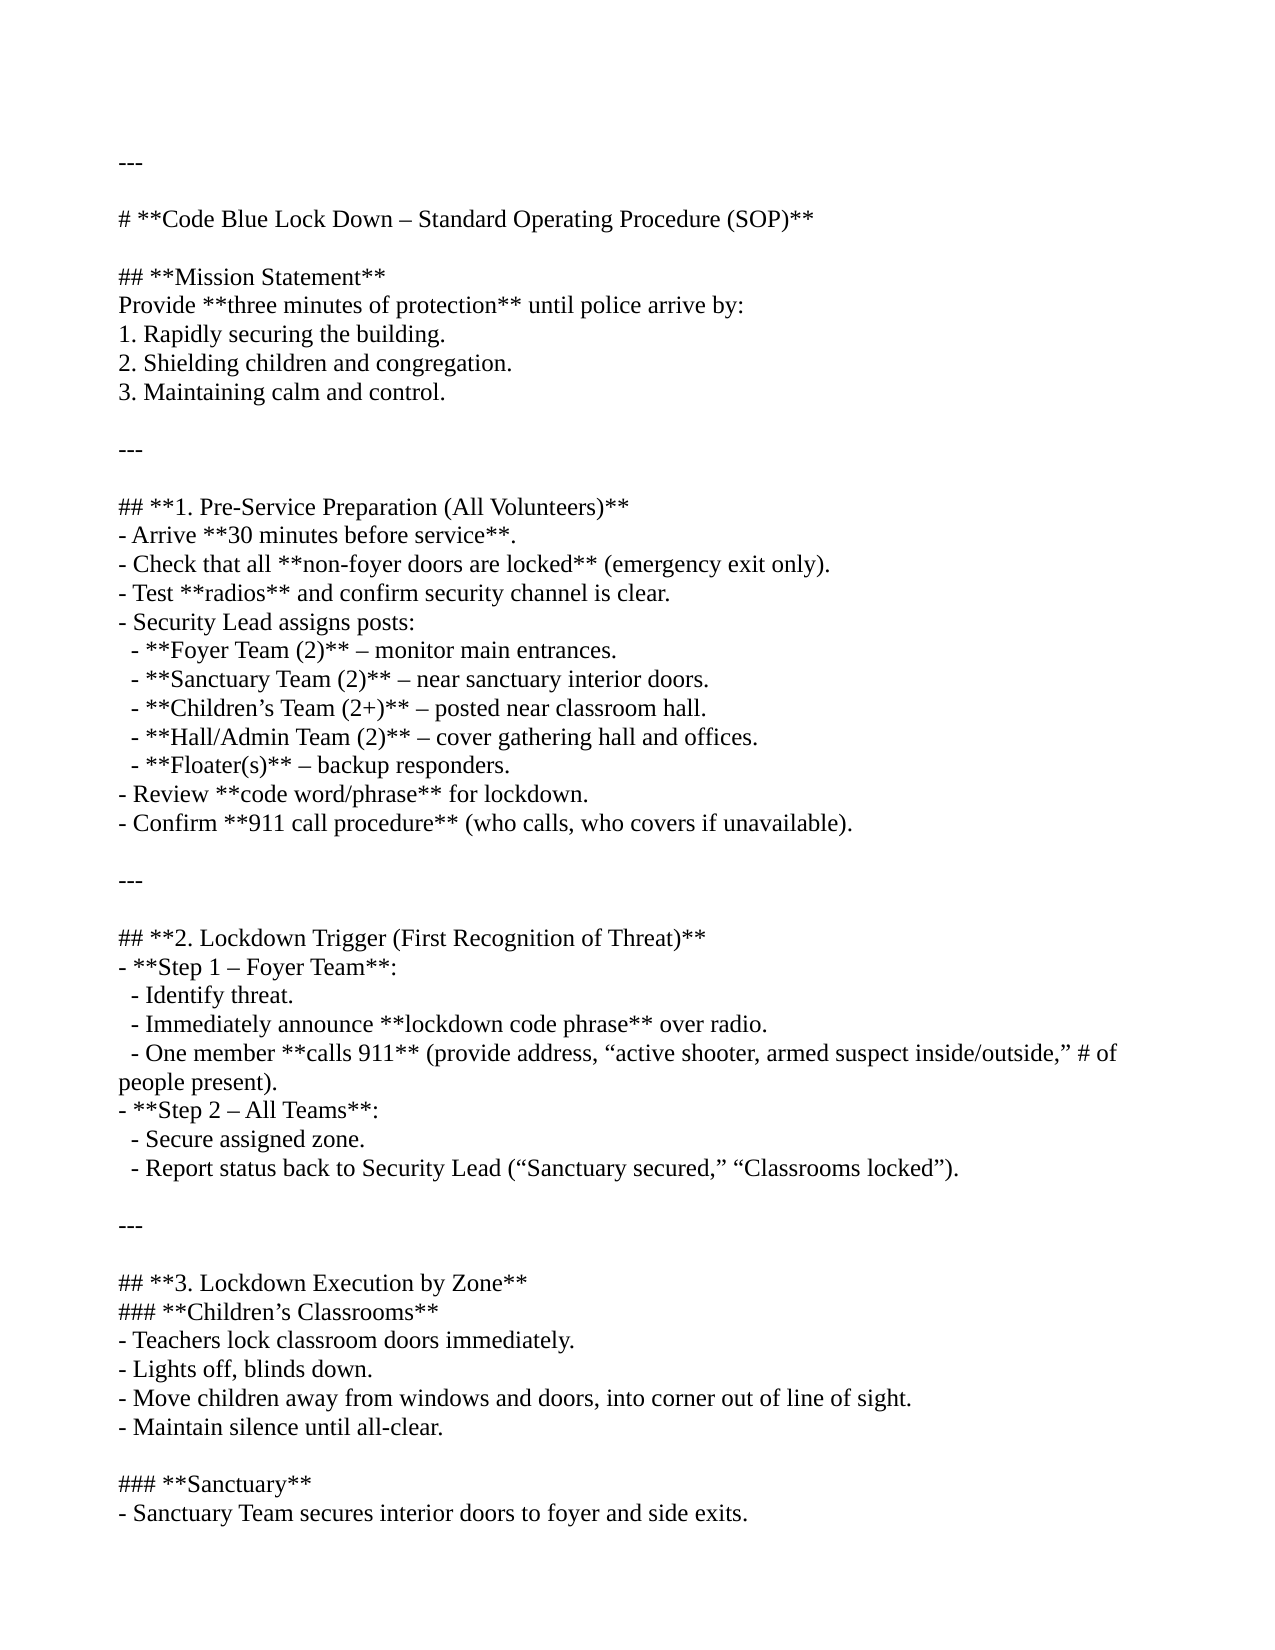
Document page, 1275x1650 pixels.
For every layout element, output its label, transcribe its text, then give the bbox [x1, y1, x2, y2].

text - Check that all **non-foyer doors are locked** (emergency exit only). [118, 549, 1157, 578]
text - Confirm **911 call procedure** (who calls, who covers if unavailable). [118, 808, 1157, 837]
text ## **2. Lockdown Trigger (First Recognition of Threat)** [118, 923, 1157, 952]
text - Lights off, blinds down. [118, 1354, 1157, 1383]
text - **Floater(s)** – backup responders. [118, 751, 1157, 779]
text 2. Shielding children and congregation. [118, 348, 1157, 377]
text --- [118, 866, 1157, 894]
text - Teachers lock classroom doors immediately. [118, 1326, 1157, 1354]
text ## **Mission Statement** [118, 262, 1157, 291]
text - **Sanctuary Team (2)** – near sanctuary interior doors. [118, 664, 1157, 693]
text - **Foyer Team (2)** – monitor main entrances. [118, 636, 1157, 664]
text ## **1. Pre-Service Preparation (All Volunteers)** [118, 492, 1157, 521]
text - Arrive **30 minutes before service**. [118, 521, 1157, 549]
text ## **3. Lockdown Execution by Zone** [118, 1268, 1157, 1297]
text ### **Sanctuary** [118, 1469, 1157, 1498]
text - **Hall/Admin Team (2)** – cover gathering hall and offices. [118, 722, 1157, 751]
text - Immediately announce **lockdown code phrase** over radio. [118, 1009, 1157, 1038]
text - One member **calls 911** (provide address, “active shooter, armed suspect inside/outside,” # of people present). [118, 1038, 1157, 1096]
text - Test **radios** and confirm security channel is clear. [118, 578, 1157, 607]
text - **Step 1 – Foyer Team**: [118, 952, 1157, 981]
text - Move children away from windows and doors, into corner out of line of sight. [118, 1383, 1157, 1412]
text - Sanctuary Team secures interior doors to foyer and side exits. [118, 1498, 1157, 1527]
text - Review **code word/phrase** for lockdown. [118, 779, 1157, 808]
text - Secure assigned zone. [118, 1124, 1157, 1153]
text 1. Rapidly securing the building. [118, 319, 1157, 348]
text - Maintain silence until all-clear. [118, 1412, 1157, 1441]
text 3. Maintaining calm and control. [118, 377, 1157, 406]
text ### **Children’s Classrooms** [118, 1297, 1157, 1326]
text - Identify threat. [118, 981, 1157, 1009]
text Provide **three minutes of protection** until police arrive by: [118, 291, 1157, 319]
text - **Step 2 – All Teams**: [118, 1096, 1157, 1124]
text - Report status back to Security Lead (“Sanctuary secured,” “Classrooms locked”). [118, 1153, 1157, 1182]
text --- [118, 1211, 1157, 1239]
text - **Children’s Team (2+)** – posted near classroom hall. [118, 693, 1157, 722]
text --- [118, 434, 1157, 463]
text --- [118, 147, 1157, 176]
text - Security Lead assigns posts: [118, 607, 1157, 636]
text # **Code Blue Lock Down – Standard Operating Procedure (SOP)** [118, 204, 1157, 233]
